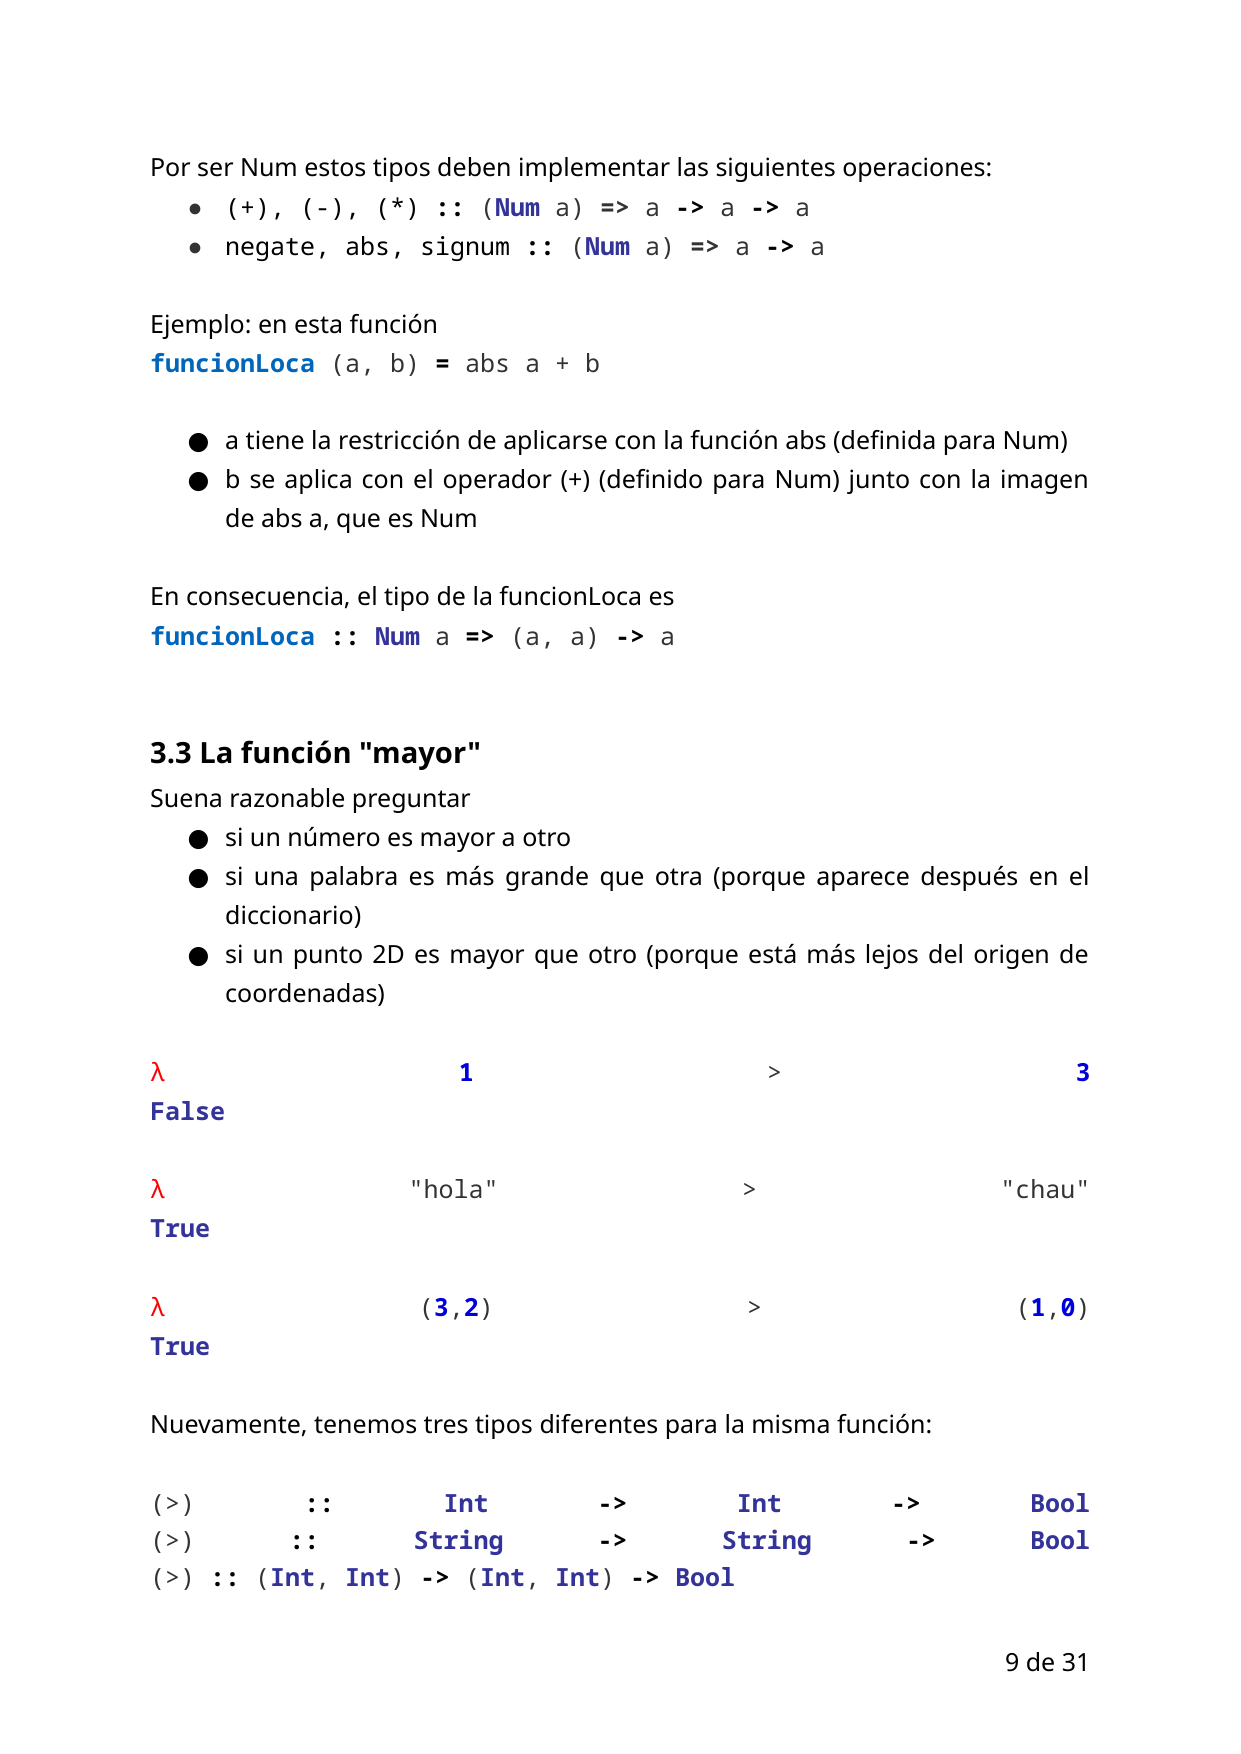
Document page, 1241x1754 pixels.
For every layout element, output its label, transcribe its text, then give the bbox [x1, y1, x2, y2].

text funcionLoca (a, b) = abs a + b [150, 346, 1090, 380]
text Suena razonable preguntar [150, 780, 1090, 814]
list si una palabra es más grande que otra (porque aparece después en el diccionario) [187, 859, 1090, 932]
text Nuevamente, tenemos tres tipos diferentes para la misma función: [150, 1407, 1090, 1441]
subtitle 3.3 La función "mayor" [150, 732, 1090, 772]
list si un punto 2D es mayor que otro (porque está más lejos del origen de coordenadas) [187, 937, 1090, 1010]
list a tiene la restricción de aplicarse con la función abs (definida para Num) [187, 422, 1090, 456]
list (+), (-), (*) :: (Num a) => a -> a -> a [187, 189, 1090, 223]
list si un número es mayor a otro [187, 819, 1090, 853]
text (>) :: Int -> Int -> Bool (>) :: String -> String -> Bool (>) :: (Int, Int) -> (Int, Int) -> Bool [150, 1485, 1090, 1594]
text Ejemplo: en esta función [150, 307, 1090, 341]
list b se aplica con el operador (+) (definido para Num) junto con la imagen de abs a, que es Num [187, 462, 1090, 535]
text Por ser Num estos tipos deben implementar las siguientes operaciones: [150, 150, 1090, 184]
text funcionLoca :: Num a => (a, a) -> a [150, 618, 1090, 652]
text λ 1 > 3 False λ "hola" > "chau" True λ (3,2) > (1,0) True [150, 1054, 1090, 1363]
list negate, abs, signum :: (Num a) => a -> a [187, 228, 1090, 262]
text En consecuencia, el tipo de la funcionLoca es [150, 579, 1090, 613]
